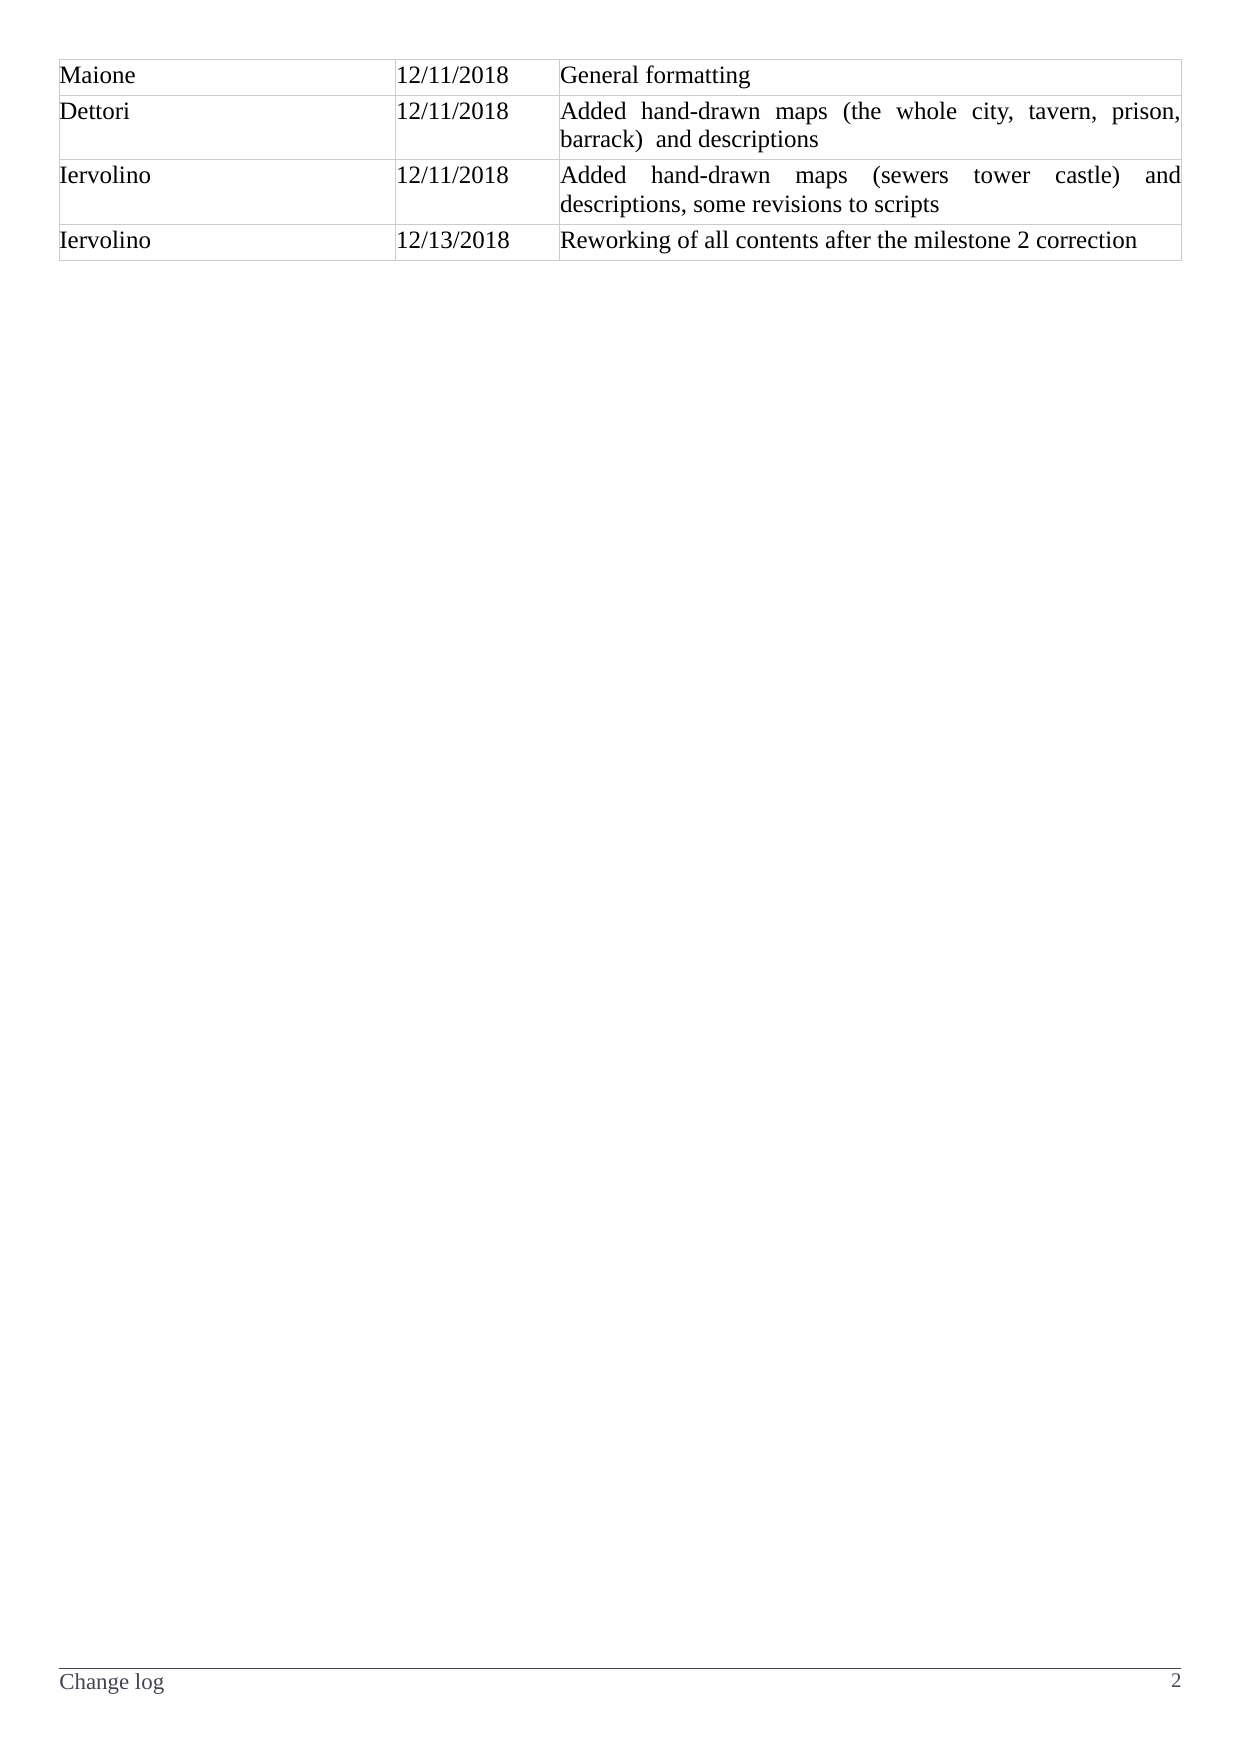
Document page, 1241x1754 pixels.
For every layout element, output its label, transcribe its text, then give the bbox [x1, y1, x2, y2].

table_cell Added hand-drawn maps (sewers tower castle) and descriptions, some revisions to scripts [560, 160, 1181, 224]
table_cell 13/12/2018 [396, 225, 559, 259]
table_cell Dettori [60, 96, 395, 159]
table_cell Iervolino [60, 225, 395, 259]
table_cell Maione [60, 60, 395, 95]
table_cell Reworking of all contents after the milestone 2 correction [560, 225, 1181, 259]
table_cell 11/12/2018 [396, 60, 559, 95]
table_cell 11/12/2018 [396, 160, 559, 224]
table_cell Added hand-drawn maps (the whole city, tavern, prison, barrack) and descriptions [560, 96, 1181, 159]
table_cell 11/12/2018 [396, 96, 559, 159]
table_cell Iervolino [60, 160, 395, 224]
table_cell General formatting [560, 60, 1181, 95]
